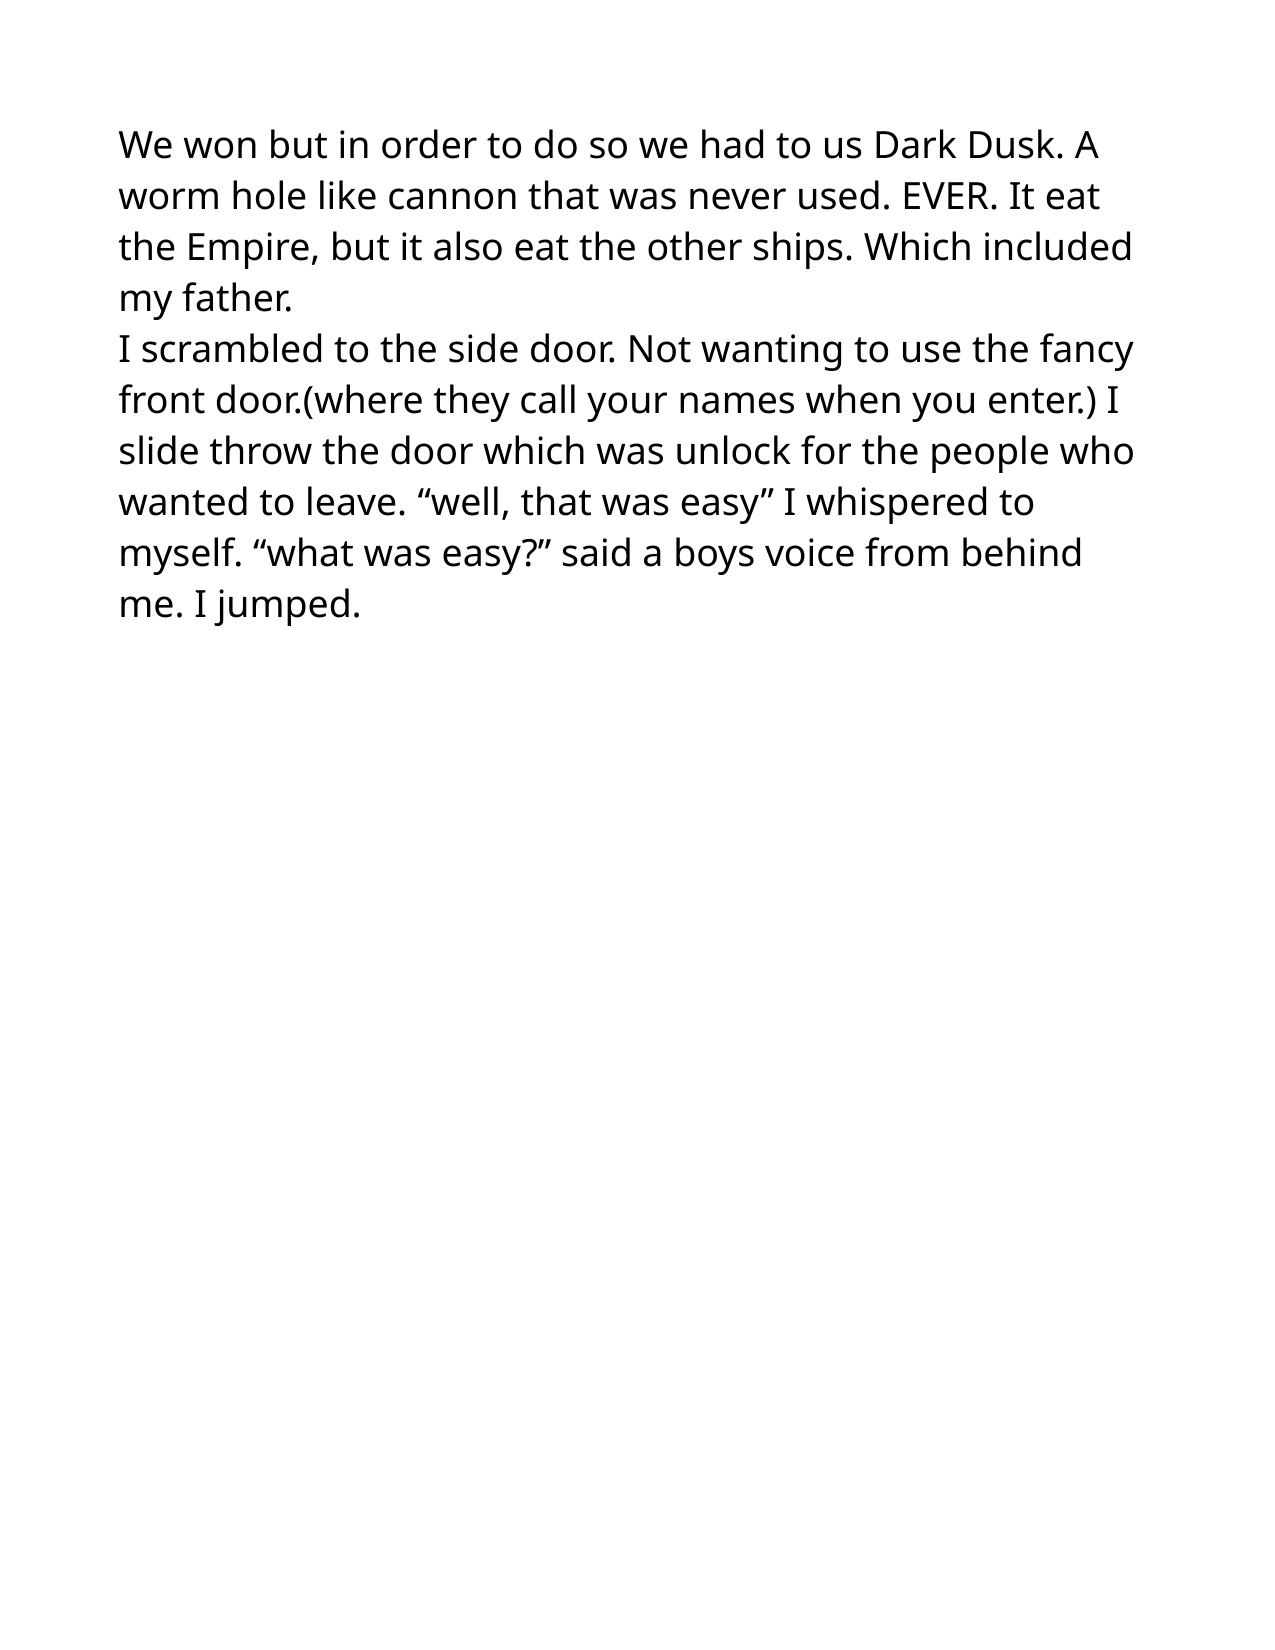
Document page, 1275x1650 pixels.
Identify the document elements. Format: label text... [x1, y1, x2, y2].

text I scrambled to the side door. Not wanting to use the fancy front door.(where they call your names when you enter.) I slide throw the door which was unlock for the people who wanted to leave. “well, that was easy” I whispered to myself. “what was easy?” said a boys voice from behind me. I jumped. [118, 322, 1157, 628]
text We won but in order to do so we had to us Dark Dusk. A worm hole like cannon that was never used. EVER. It eat the Empire, but it also eat the other ships. Which included my father. [118, 118, 1157, 322]
